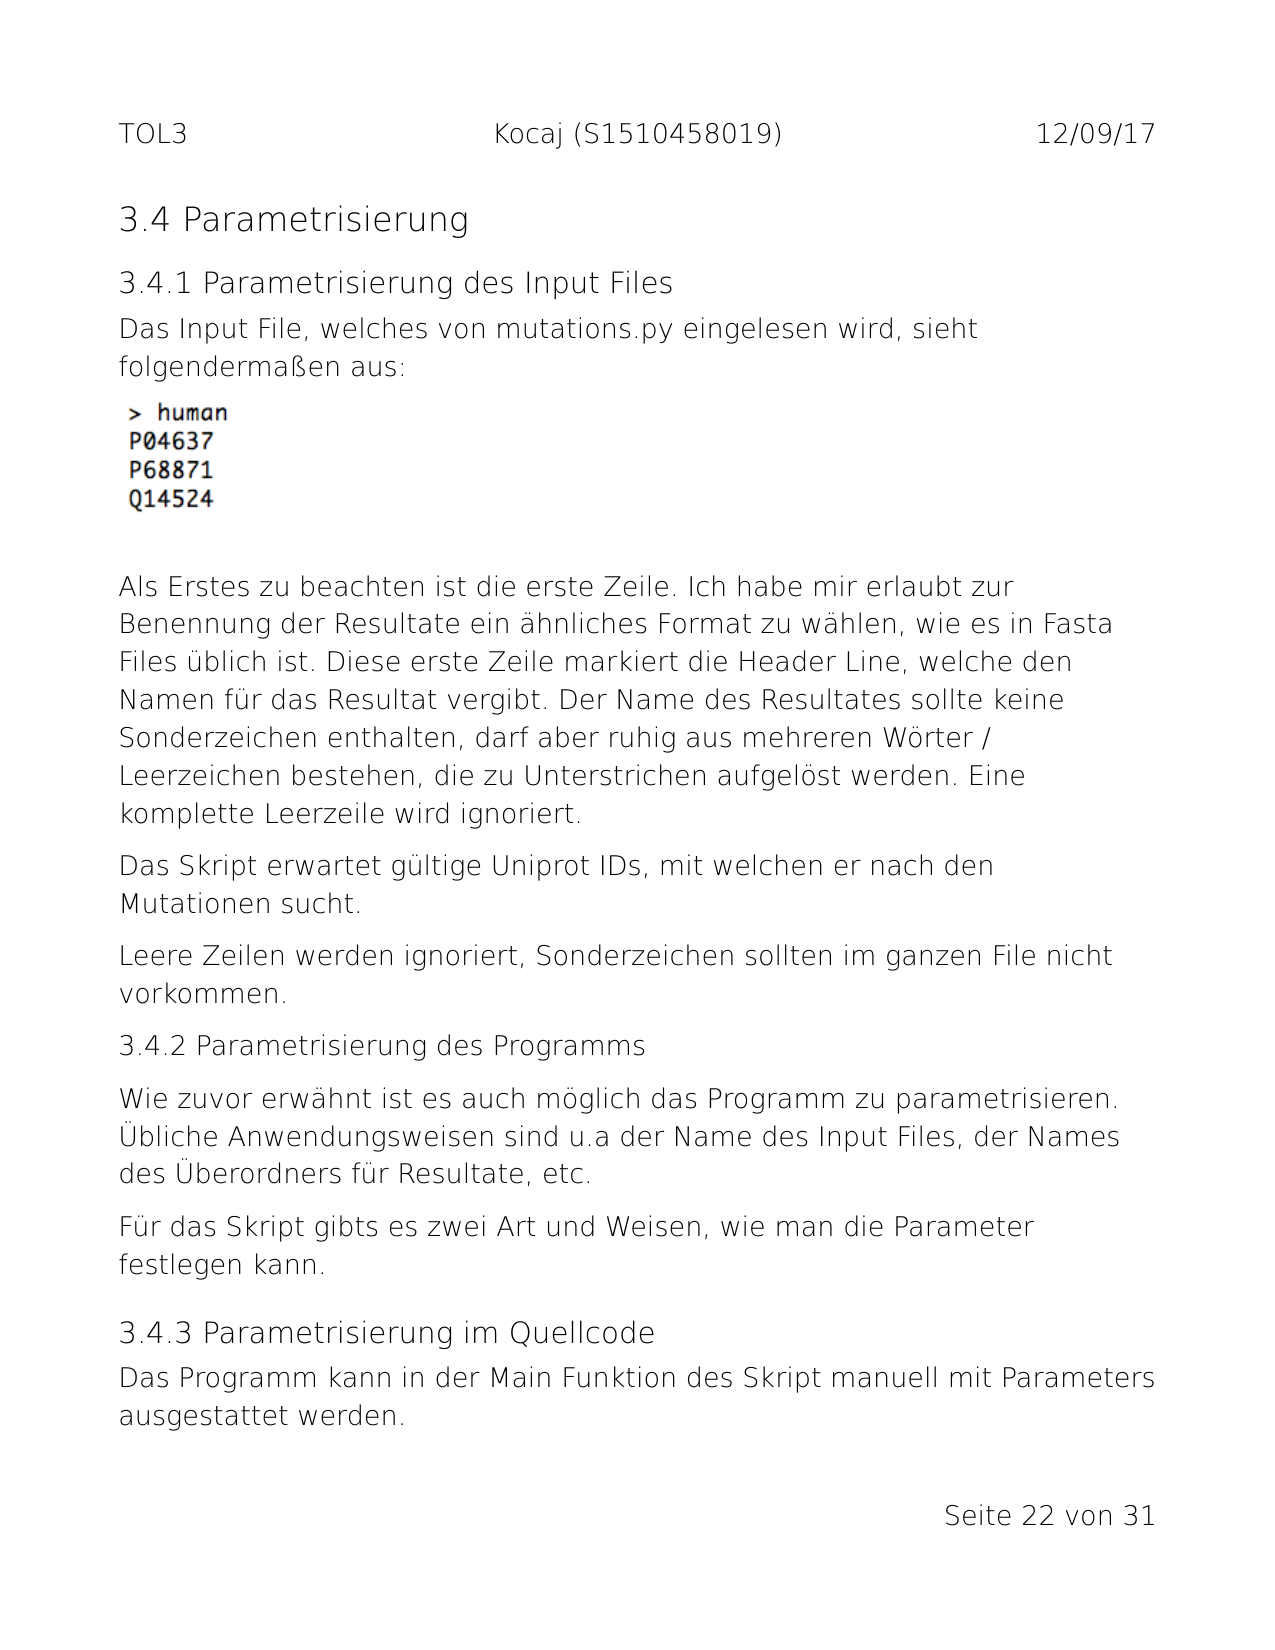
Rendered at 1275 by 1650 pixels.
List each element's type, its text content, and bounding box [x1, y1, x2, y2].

text Als Erstes zu beachten ist die erste Zeile. Ich habe mir erlaubt zur Benennung der Resultate ein ähnliches Format zu wählen, wie es in Fasta Files üblich ist. Diese erste Zeile markiert die Header Line, welche den Namen für das Resultat vergibt. Der Name des Resultates sollte keine Sonderzeichen enthalten, darf aber ruhig aus mehreren Wörter / Leerzeichen bestehen, die zu Unterstrichen aufgelöst werden. Eine komplette Leerzeile wird ignoriert. [118, 571, 1157, 829]
subtitle 3.4.3 Parametrisierung im Quellcode [118, 1316, 1157, 1350]
text 3.4.2 Parametrisierung des Programms [118, 1031, 1157, 1062]
picture [122, 400, 388, 513]
text Das Programm kann in der Main Funktion des Skript manuell mit Parameters ausgestattet werden. [118, 1363, 1157, 1432]
text Das Skript erwartet gültige Uniprot IDs, mit welchen er nach den Mutationen sucht. [118, 850, 1157, 920]
subtitle Wie zuvor erwähnt ist es auch möglich das Programm zu parametrisieren. Übliche Anwendungsweisen sind u.a der Name des Input Files, der Names des Überordners für Resultate, etc. [118, 1083, 1157, 1190]
text Das Input File, welches von mutations.py eingelesen wird, sieht folgendermaßen aus: [118, 313, 1157, 383]
subtitle 3.4 Parametrisierung [118, 201, 1157, 239]
subtitle Für das Skript gibts es zwei Art und Weisen, wie man die Parameter festlegen kann. [118, 1211, 1157, 1281]
subtitle 3.4.1 Parametrisierung des Input Files [118, 267, 1157, 301]
text Leere Zeilen werden ignoriert, Sonderzeichen sollten im ganzen File nicht vorkommen. [118, 941, 1157, 1010]
